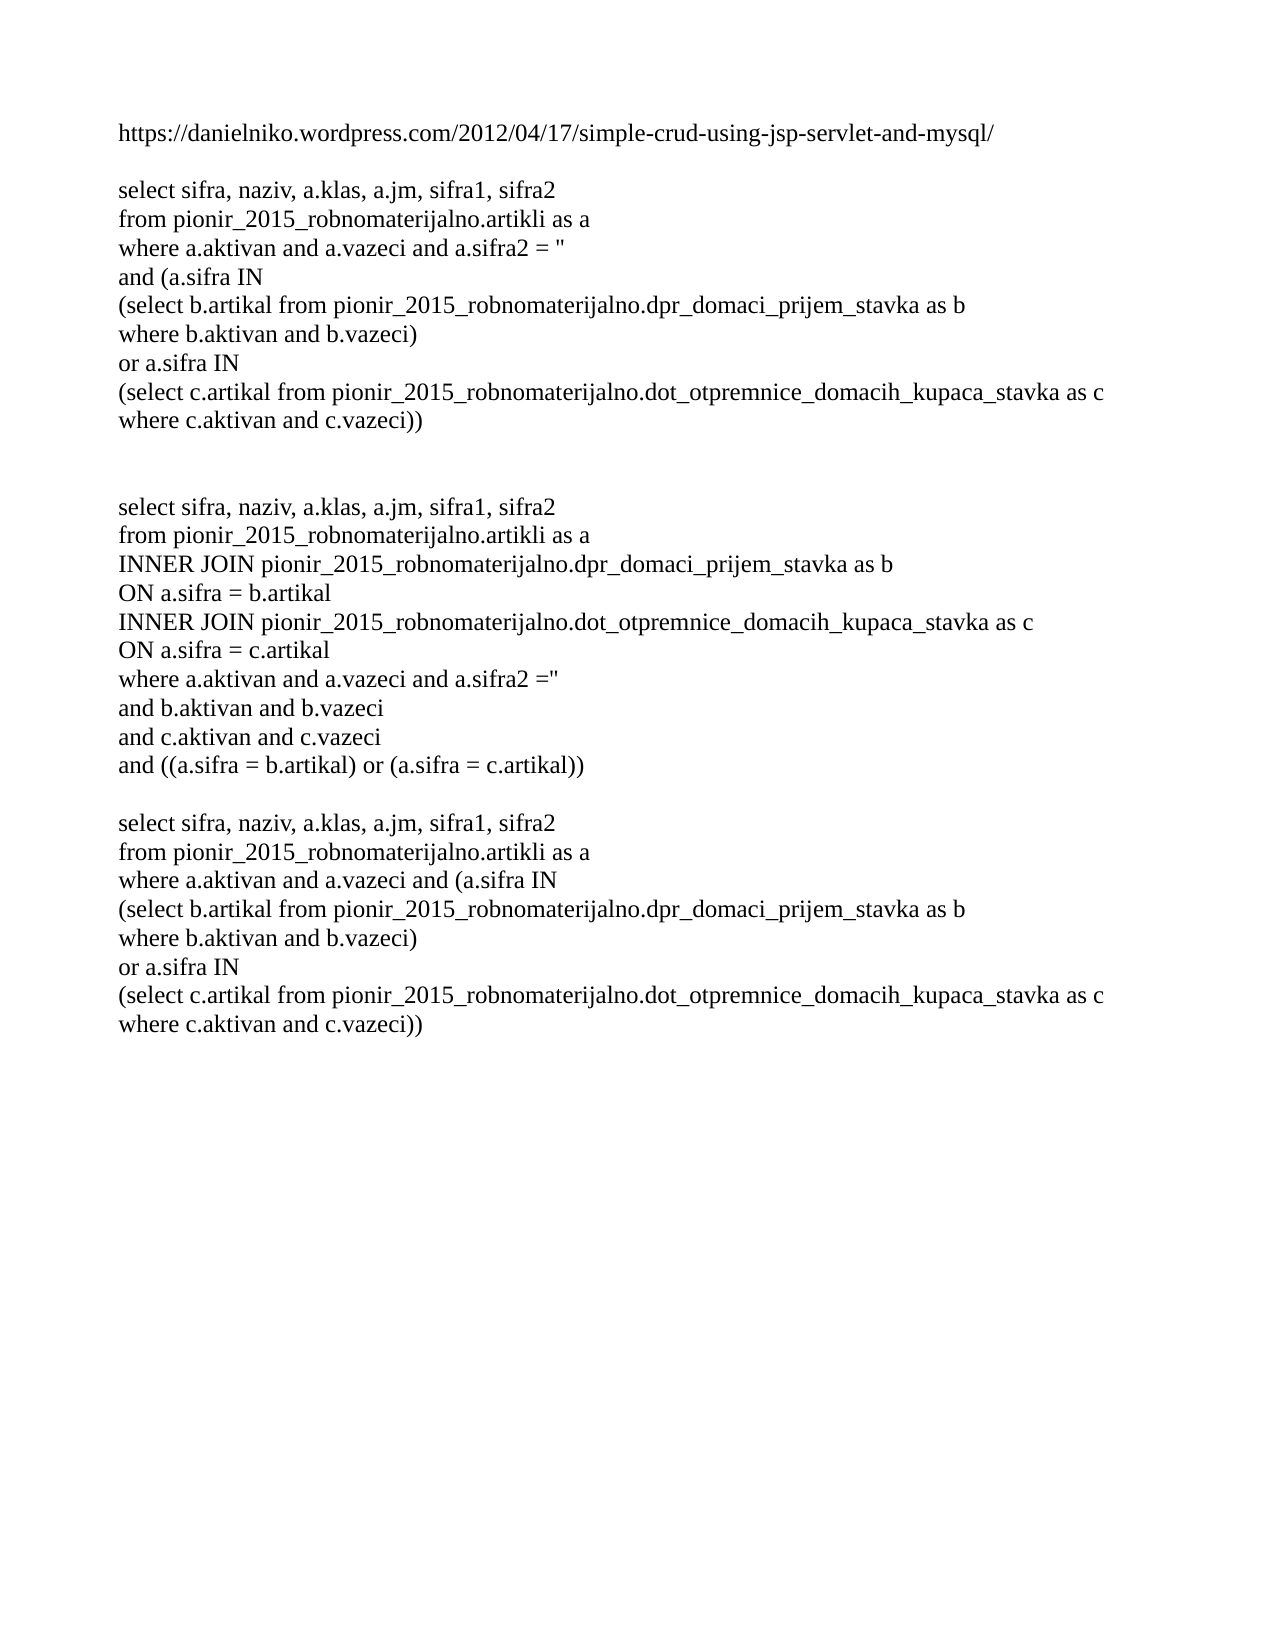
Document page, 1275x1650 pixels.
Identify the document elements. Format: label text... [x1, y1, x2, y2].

text (select b.artikal from pionir_2015_robnomaterijalno.dpr_domaci_prijem_stavka as b [118, 894, 1157, 923]
text where c.aktivan and c.vazeci)) [118, 1009, 1157, 1038]
text where b.aktivan and b.vazeci) [118, 923, 1157, 952]
text where c.aktivan and c.vazeci)) [118, 406, 1157, 434]
text and (a.sifra IN [118, 262, 1157, 291]
text where a.aktivan and a.vazeci and a.sifra2 ='' [118, 664, 1157, 693]
text and b.aktivan and b.vazeci [118, 693, 1157, 722]
text from pionir_2015_robnomaterijalno.artikli as a [118, 204, 1157, 233]
text (select b.artikal from pionir_2015_robnomaterijalno.dpr_domaci_prijem_stavka as b [118, 291, 1157, 319]
text (select c.artikal from pionir_2015_robnomaterijalno.dot_otpremnice_domacih_kupaca_stavka as c [118, 981, 1157, 1009]
text select sifra, naziv, a.klas, a.jm, sifra1, sifra2 [118, 176, 1157, 204]
text from pionir_2015_robnomaterijalno.artikli as a [118, 837, 1157, 866]
text or a.sifra IN [118, 952, 1157, 981]
text ON a.sifra = c.artikal [118, 636, 1157, 664]
text https://danielniko.wordpress.com/2012/04/17/simple-crud-using-jsp-servlet-and-mysql/ [118, 118, 1157, 147]
text or a.sifra IN [118, 348, 1157, 377]
text where a.aktivan and a.vazeci and a.sifra2 = '' [118, 233, 1157, 262]
text and c.aktivan and c.vazeci [118, 722, 1157, 751]
text select sifra, naziv, a.klas, a.jm, sifra1, sifra2 [118, 492, 1157, 521]
text (select c.artikal from pionir_2015_robnomaterijalno.dot_otpremnice_domacih_kupaca_stavka as c [118, 377, 1157, 406]
text where a.aktivan and a.vazeci and (a.sifra IN [118, 866, 1157, 894]
text from pionir_2015_robnomaterijalno.artikli as a [118, 521, 1157, 549]
text where b.aktivan and b.vazeci) [118, 319, 1157, 348]
text select sifra, naziv, a.klas, a.jm, sifra1, sifra2 [118, 808, 1157, 837]
text INNER JOIN pionir_2015_robnomaterijalno.dot_otpremnice_domacih_kupaca_stavka as c [118, 607, 1157, 636]
text ON a.sifra = b.artikal [118, 578, 1157, 607]
text and ((a.sifra = b.artikal) or (a.sifra = c.artikal)) [118, 751, 1157, 779]
text INNER JOIN pionir_2015_robnomaterijalno.dpr_domaci_prijem_stavka as b [118, 549, 1157, 578]
